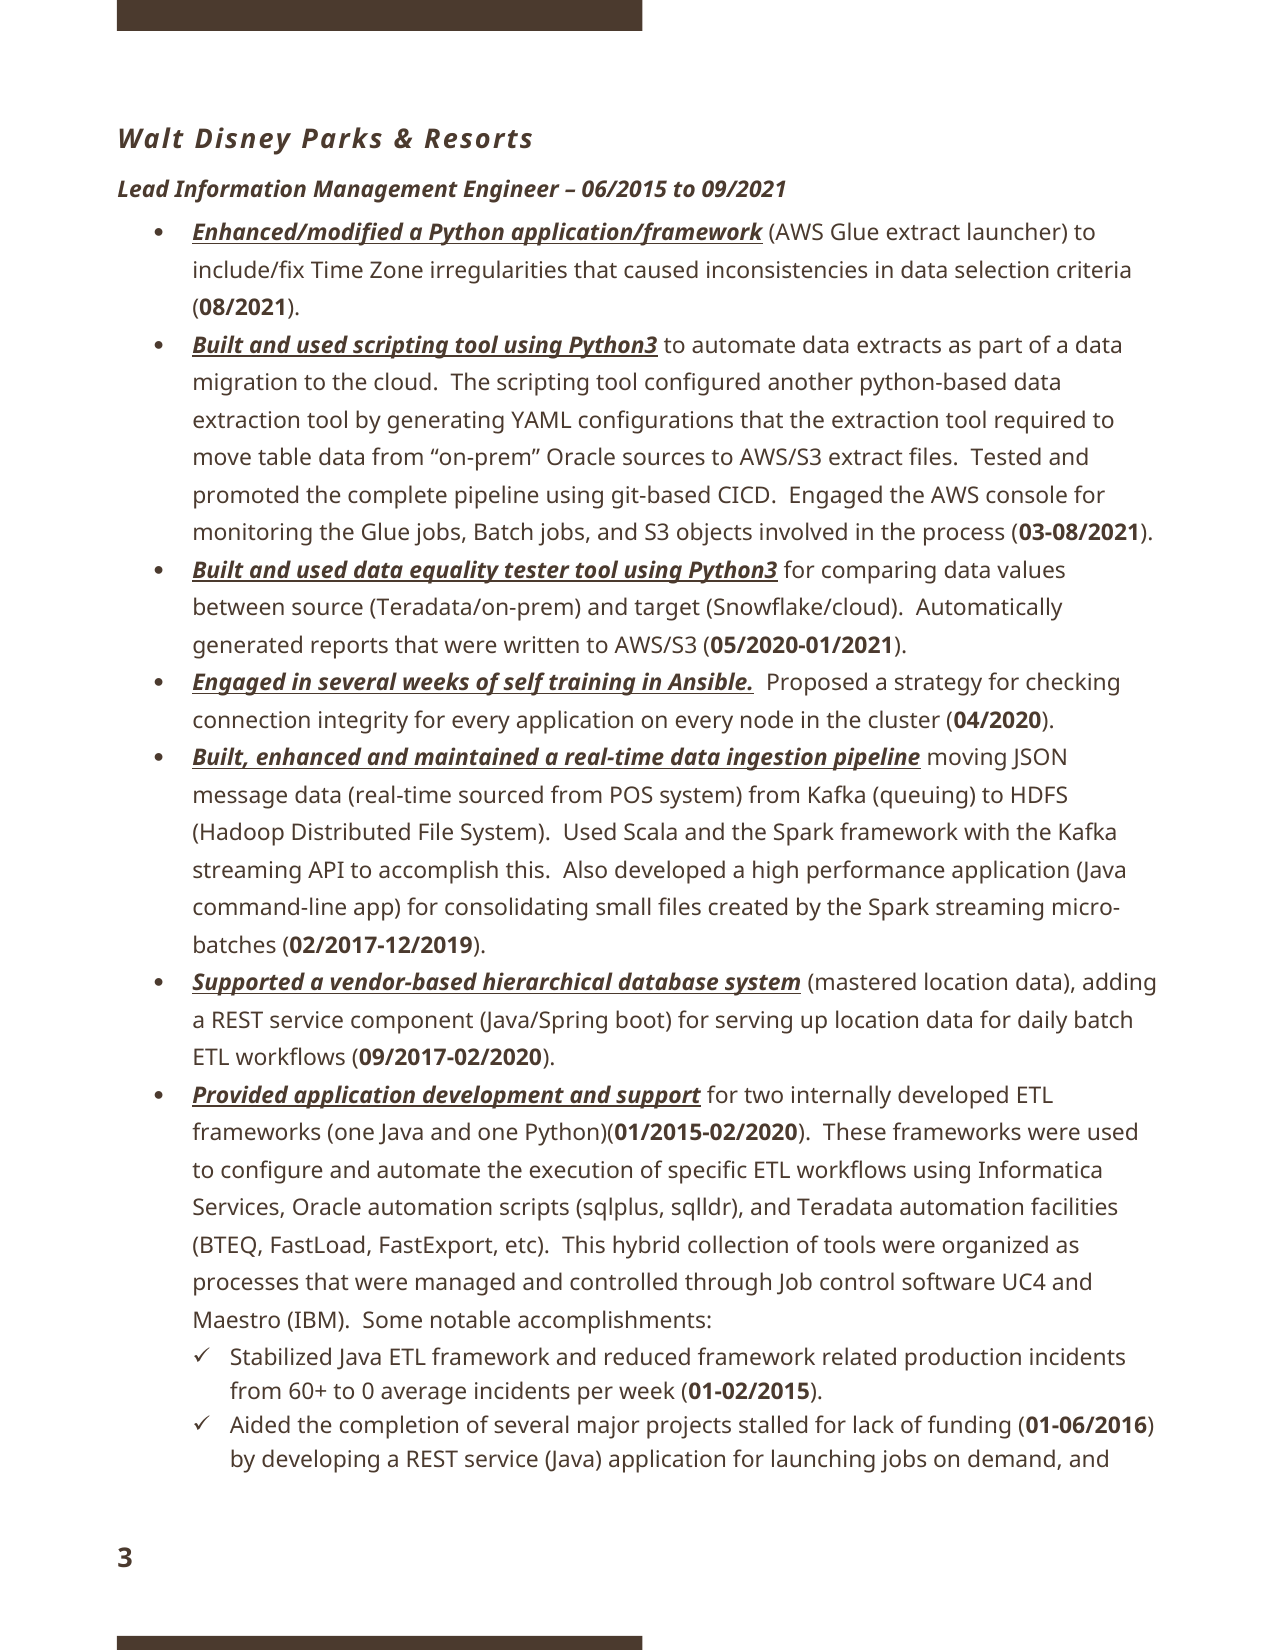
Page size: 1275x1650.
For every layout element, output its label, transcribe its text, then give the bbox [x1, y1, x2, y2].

list Aided the completion of several major projects stalled for lack of funding (01-06/2016) by developing a REST service (Java) application for launching jobs on demand, and [192, 1409, 1158, 1474]
subtitle Lead Information Management Engineer – 06/2015 to 09/2021 [117, 172, 1158, 204]
list Built, enhanced and maintained a real-time data ingestion pipeline moving JSON message data (real-time sourced from POS system) from Kafka (queuing) to HDFS (Hadoop Distributed File System). Used Scala and the Spark framework with the Kafka streaming API to accomplish this. Also developed a high performance application (Java command-line app) for consolidating small files created by the Spark streaming micro-batches (02/2017-12/2019). [154, 741, 1158, 960]
list Built and used data equality tester tool using Python3 for comparing data values between source (Teradata/on-prem) and target (Snowflake/cloud). Automatically generated reports that were written to AWS/S3 (05/2020-01/2021). [154, 554, 1158, 660]
list Built and used scripting tool using Python3 to automate data extracts as part of a data migration to the cloud. The scripting tool configured another python-based data extraction tool by generating YAML configurations that the extraction tool required to move table data from “on-prem” Oracle sources to AWS/S3 extract files. Tested and promoted the complete pipeline using git-based CICD. Engaged the AWS console for monitoring the Glue jobs, Batch jobs, and S3 objects involved in the process (03-08/2021). [154, 329, 1158, 547]
list Supported a vendor-based hierarchical database system (mastered location data), adding a REST service component (Java/Spring boot) for serving up location data for daily batch ETL workflows (09/2017-02/2020). [154, 966, 1158, 1072]
list Provided application development and support for two internally developed ETL frameworks (one Java and one Python)(01/2015-02/2020). These frameworks were used to configure and automate the execution of specific ETL workflows using Informatica Services, Oracle automation scripts (sqlplus, sqlldr), and Teradata automation facilities (BTEQ, FastLoad, FastExport, etc). This hybrid collection of tools were organized as processes that were managed and controlled through Job control software UC4 and Maestro (IBM). Some notable accomplishments: [154, 1079, 1158, 1335]
list Enhanced/modified a Python application/framework (AWS Glue extract launcher) to include/fix Time Zone irregularities that caused inconsistencies in data selection criteria (08/2021). [154, 216, 1158, 322]
list Stabilized Java ETL framework and reduced framework related production incidents from 60+ to 0 average incidents per week (01-02/2015). [192, 1341, 1158, 1406]
subtitle Walt Disney Parks & Resorts [117, 120, 1158, 157]
list Engaged in several weeks of self training in Ansible. Proposed a strategy for checking connection integrity for every application on every node in the cluster (04/2020). [154, 666, 1158, 735]
